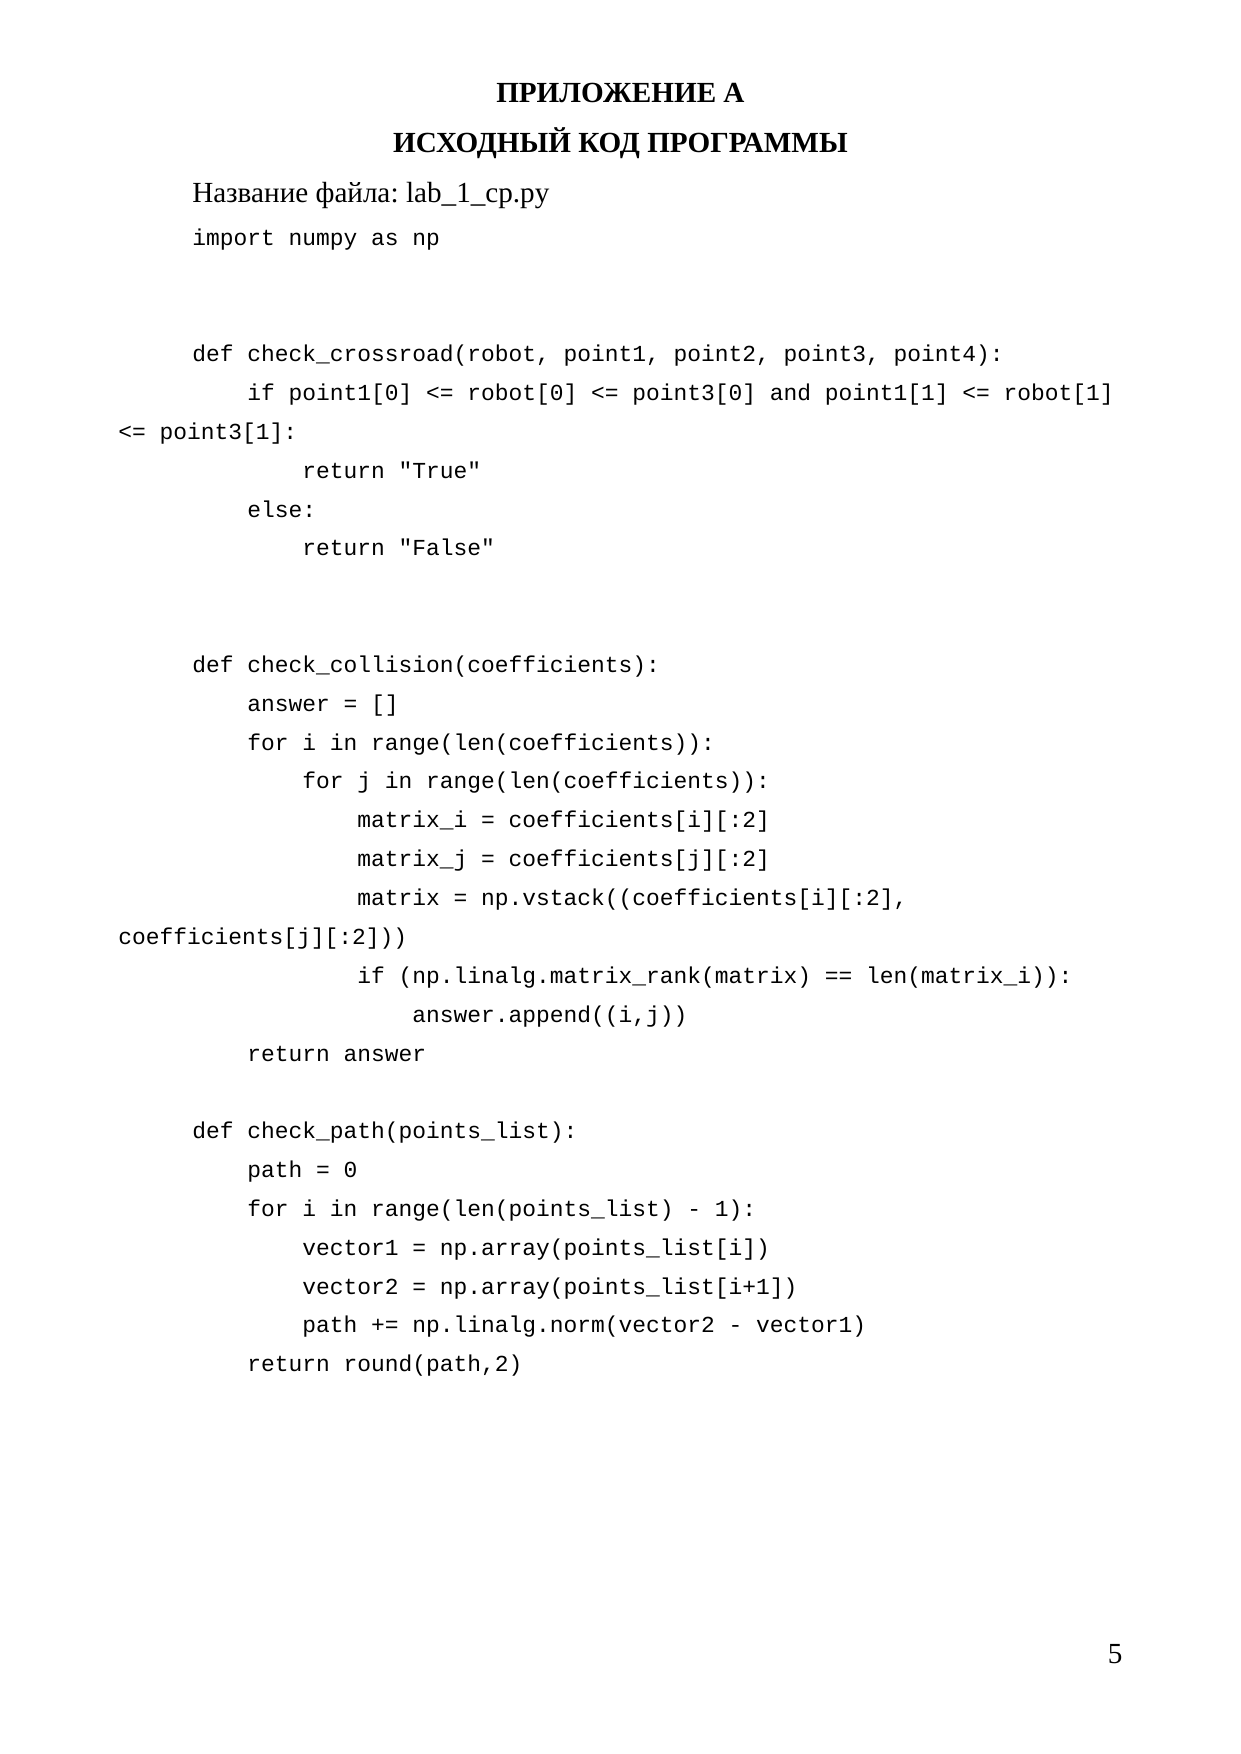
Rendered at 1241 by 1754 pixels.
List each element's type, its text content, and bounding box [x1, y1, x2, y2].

text else: [118, 498, 1122, 524]
text answer = [] [118, 692, 1122, 718]
text matrix = np.vstack((coefficients[i][:2], coefficients[j][:2])) [118, 886, 1122, 951]
text matrix_j = coefficients[j][:2] [118, 848, 1122, 873]
text vector2 = np.array(points_list[i+1]) [118, 1275, 1122, 1301]
text def check_collision(coefficients): [118, 653, 1122, 679]
text if (np.linalg.matrix_rank(matrix) == len(matrix_i)): [118, 964, 1122, 990]
text vector1 = np.array(points_list[i]) [118, 1236, 1122, 1262]
text return "False" [118, 537, 1122, 563]
text matrix_i = coefficients[i][:2] [118, 809, 1122, 835]
text for j in range(len(coefficients)): [118, 770, 1122, 796]
text for i in range(len(coefficients)): [118, 731, 1122, 757]
text for i in range(len(points_list) - 1): [118, 1197, 1122, 1223]
text def check_path(points_list): [118, 1119, 1122, 1146]
text path = 0 [118, 1158, 1122, 1184]
text return round(path,2) [118, 1353, 1122, 1379]
text import numpy as np [118, 226, 1122, 252]
text def check_crossroad(robot, point1, point2, point3, point4): [118, 342, 1122, 368]
text Название файла: lab_1_cp.py [118, 176, 1122, 209]
text if point1[0] <= robot[0] <= point3[0] and point1[1] <= robot[1] <= point3[1]: [118, 381, 1122, 446]
text return answer [118, 1042, 1122, 1068]
subtitle Приложение А Исходный код программы [118, 75, 1122, 159]
text path += np.linalg.norm(vector2 - vector1) [118, 1314, 1122, 1340]
text answer.append((i,j)) [118, 1003, 1122, 1029]
text return "True" [118, 459, 1122, 485]
